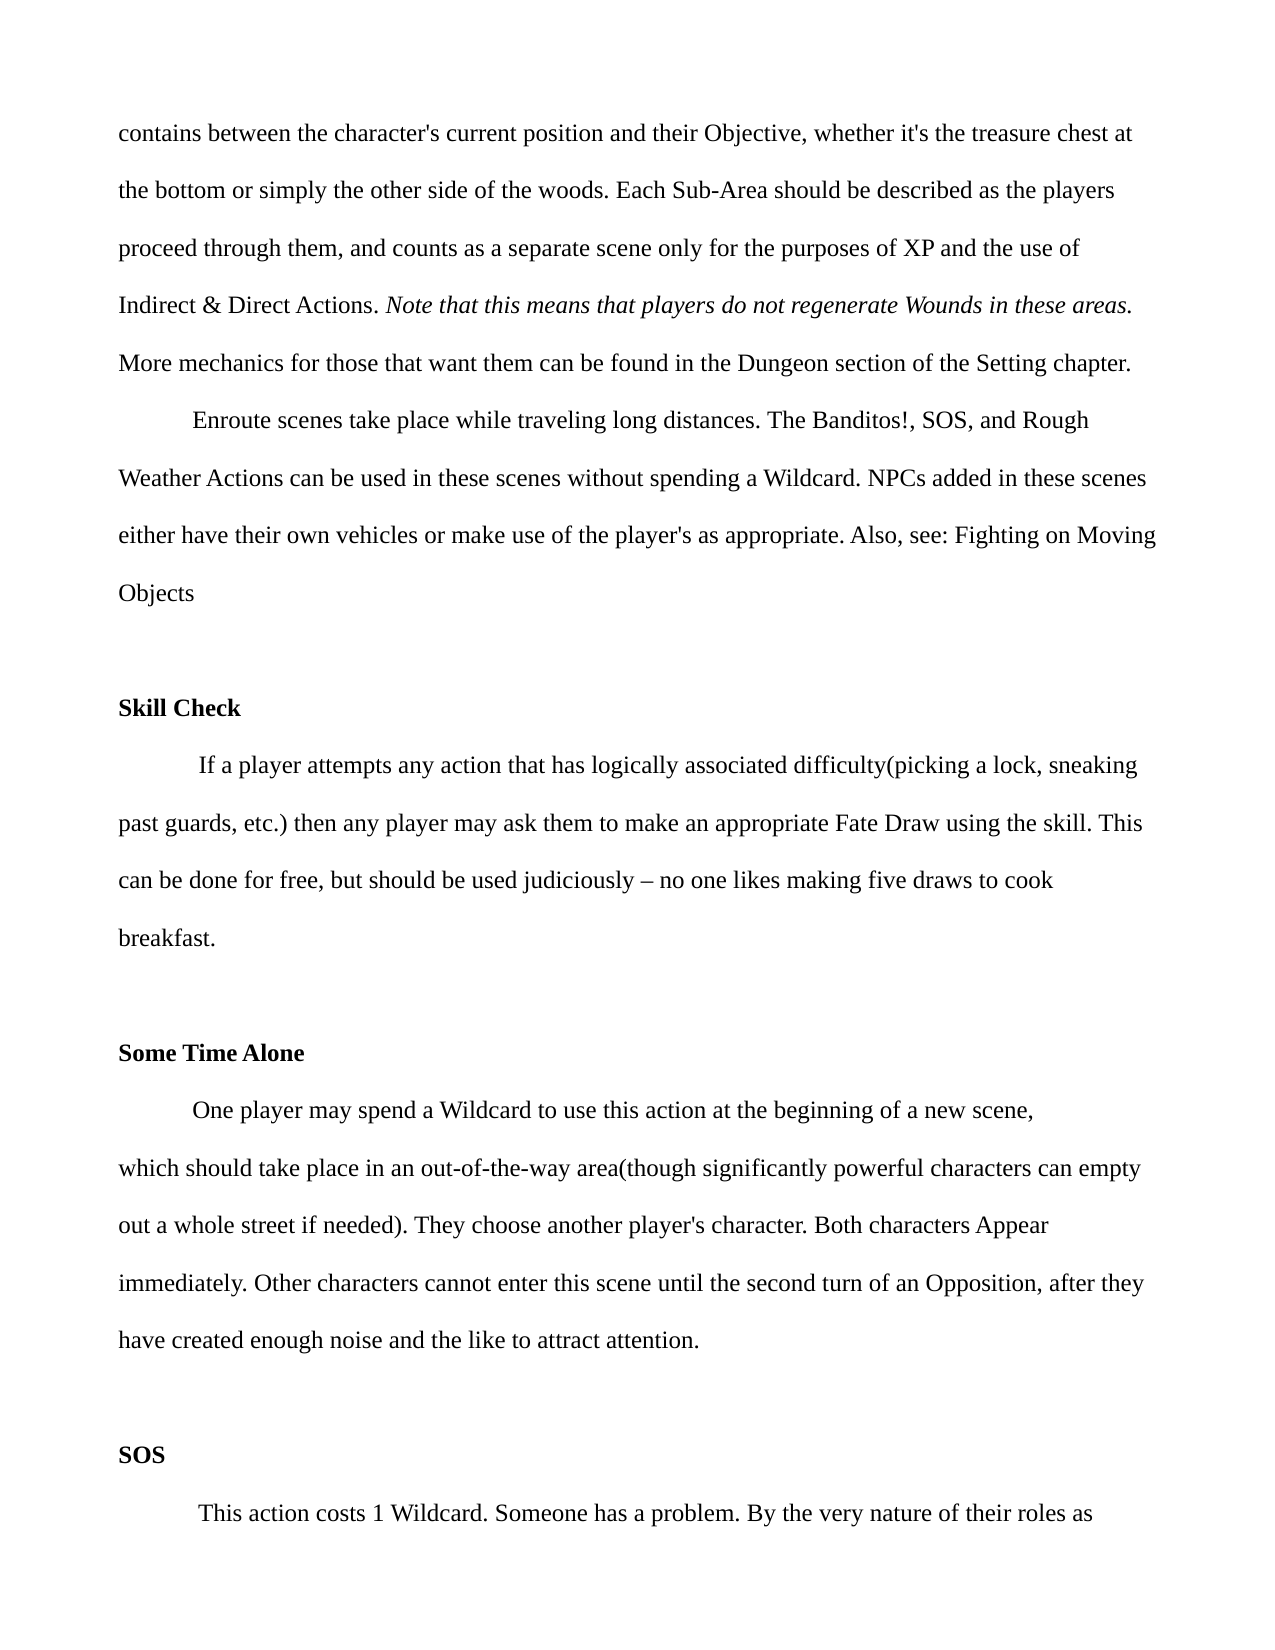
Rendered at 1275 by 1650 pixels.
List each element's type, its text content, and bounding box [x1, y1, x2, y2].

text Skill Check [118, 693, 1157, 722]
text If a player attempts any action that has logically associated difficulty(picking a lock, sneaking [118, 751, 1157, 779]
text SOS [118, 1441, 1157, 1469]
text This action costs 1 Wildcard. Someone has a problem. By the very nature of their roles as [118, 1498, 1157, 1527]
text past guards, etc.) then any player may ask them to make an appropriate Fate Draw using the skill. This can be done for free, but should be used judiciously – no one likes making five draws to cook breakfast. [118, 808, 1157, 952]
text One player may spend a Wildcard to use this action at the beginning of a new scene, [118, 1096, 1157, 1124]
text contains between the character's current position and their Objective, whether it's the treasure chest at the bottom or simply the other side of the woods. Each Sub-Area should be described as the players proceed through them, and counts as a separate scene only for the purposes of XP and the use of Indirect & Direct Actions. Note that this means that players do not regenerate Wounds in these areas. More mechanics for those that want them can be found in the Dungeon section of the Setting chapter. [118, 118, 1157, 377]
text Some Time Alone [118, 1038, 1157, 1067]
text Enroute scenes take place while traveling long distances. The Banditos!, SOS, and Rough Weather Actions can be used in these scenes without spending a Wildcard. NPCs added in these scenes either have their own vehicles or make use of the player's as appropriate. Also, see: Fighting on Moving Objects [118, 406, 1157, 607]
text which should take place in an out-of-the-way area(though significantly powerful characters can empty out a whole street if needed). They choose another player's character. Both characters Appear immediately. Other characters cannot enter this scene until the second turn of an Opposition, after they have created enough noise and the like to attract attention. [118, 1153, 1157, 1354]
